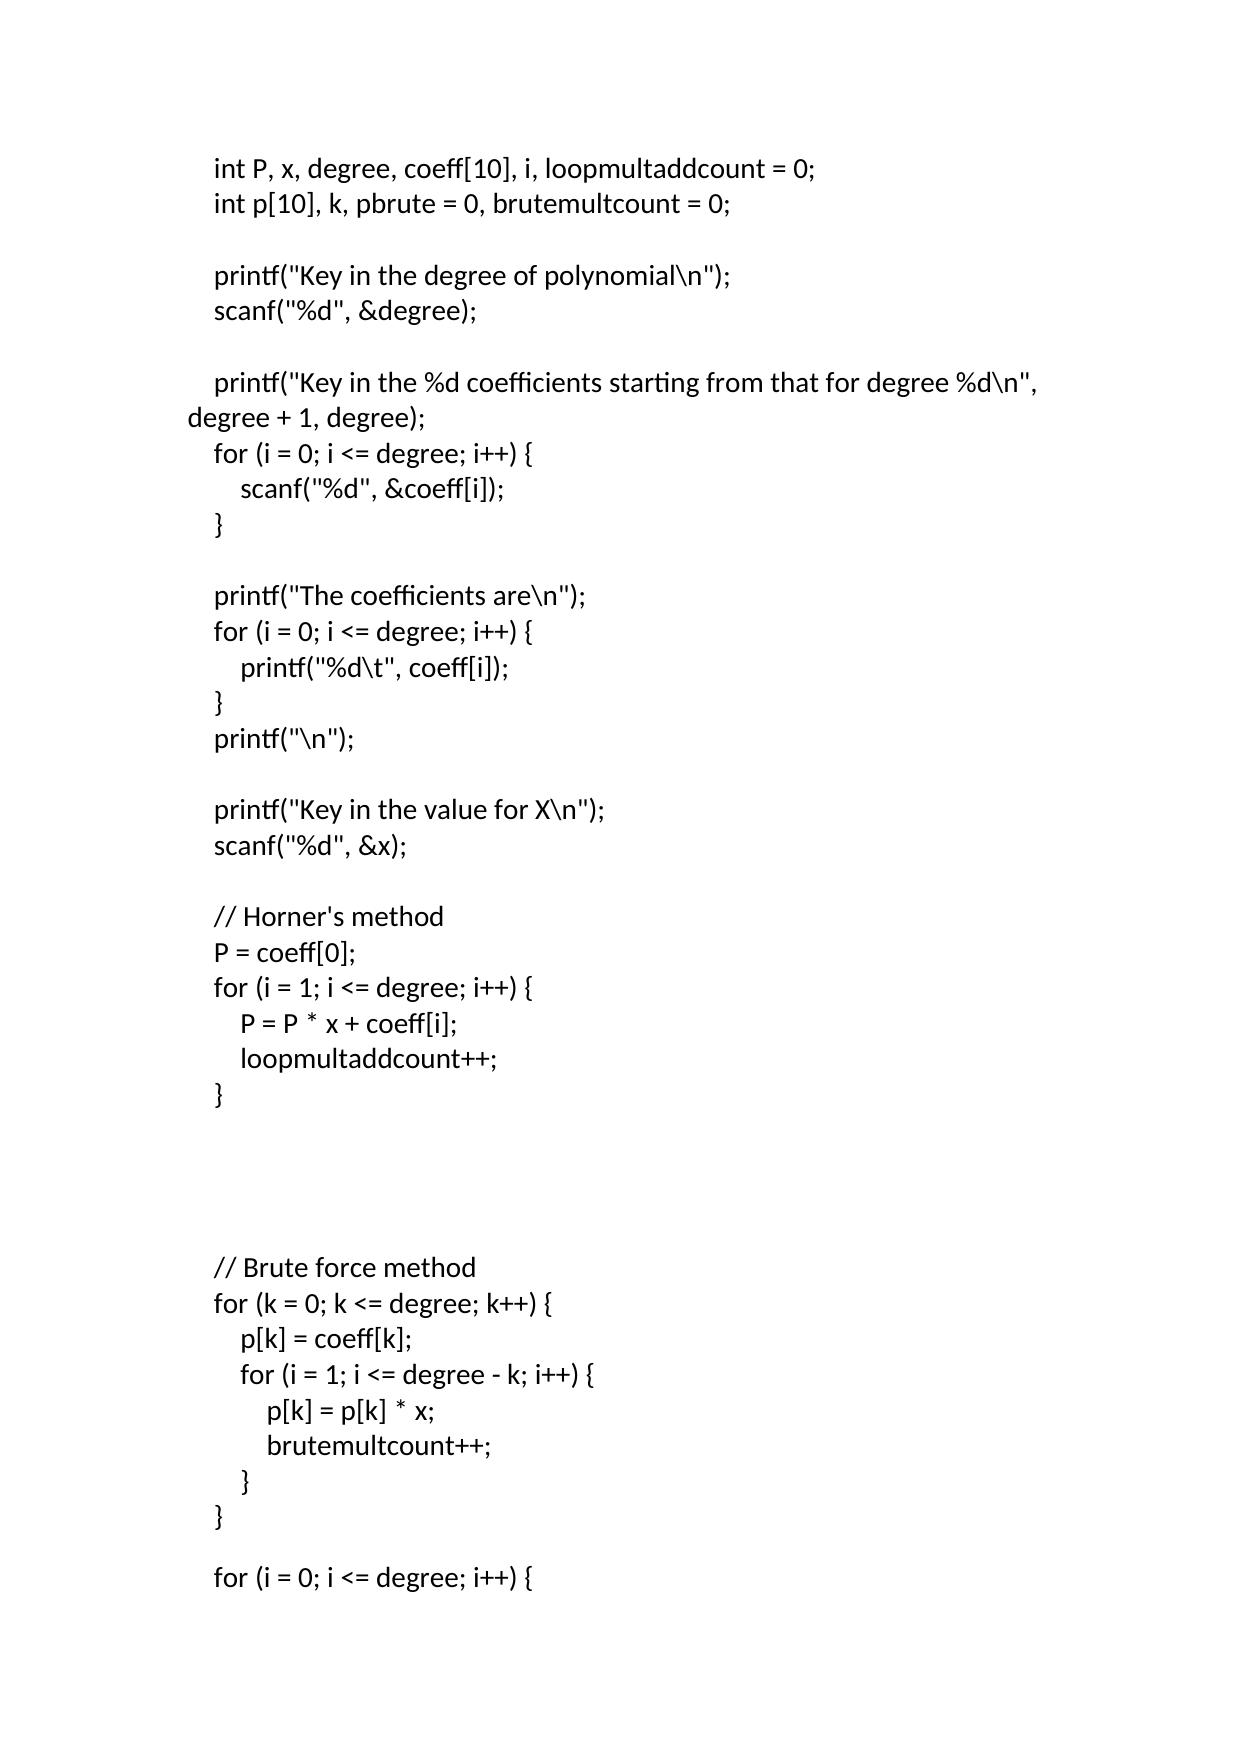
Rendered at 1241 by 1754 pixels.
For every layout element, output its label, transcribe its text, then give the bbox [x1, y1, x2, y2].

text printf("%d\t", coeff[i]); [187, 649, 1053, 684]
text printf("Key in the degree of polynomial\n"); [187, 257, 1053, 292]
text for (i = 0; i <= degree; i++) { [187, 435, 1053, 471]
text for (i = 0; i <= degree; i++) { [187, 1559, 1053, 1595]
text printf("Key in the %d coefficients starting from that for degree %d\n", degree + 1, degree); [187, 364, 1053, 435]
text int p[10], k, pbrute = 0, brutemultcount = 0; [187, 186, 1053, 221]
text for (i = 0; i <= degree; i++) { [187, 613, 1053, 649]
text } [187, 1463, 1053, 1498]
text // Brute force method [187, 1249, 1053, 1285]
text loopmultaddcount++; [187, 1041, 1053, 1076]
text P = coeff[0]; [187, 934, 1053, 969]
text } [187, 684, 1053, 720]
text // Horner's method [187, 898, 1053, 934]
text brutemultcount++; [187, 1427, 1053, 1463]
text p[k] = coeff[k]; [187, 1320, 1053, 1356]
text p[k] = p[k] * x; [187, 1392, 1053, 1427]
text int P, x, degree, coeff[10], i, loopmultaddcount = 0; [187, 150, 1053, 186]
text } [187, 1076, 1053, 1112]
text for (k = 0; k <= degree; k++) { [187, 1285, 1053, 1320]
text for (i = 1; i <= degree - k; i++) { [187, 1356, 1053, 1392]
text } [187, 506, 1053, 542]
text for (i = 1; i <= degree; i++) { [187, 969, 1053, 1005]
text scanf("%d", &x); [187, 827, 1053, 862]
text scanf("%d", &coeff[i]); [187, 471, 1053, 506]
text scanf("%d", &degree); [187, 292, 1053, 328]
text printf("The coefficients are\n"); [187, 577, 1053, 613]
text printf("Key in the value for X\n"); [187, 791, 1053, 827]
text P = P * x + coeff[i]; [187, 1005, 1053, 1041]
text } [187, 1498, 1053, 1534]
text printf("\n"); [187, 720, 1053, 756]
